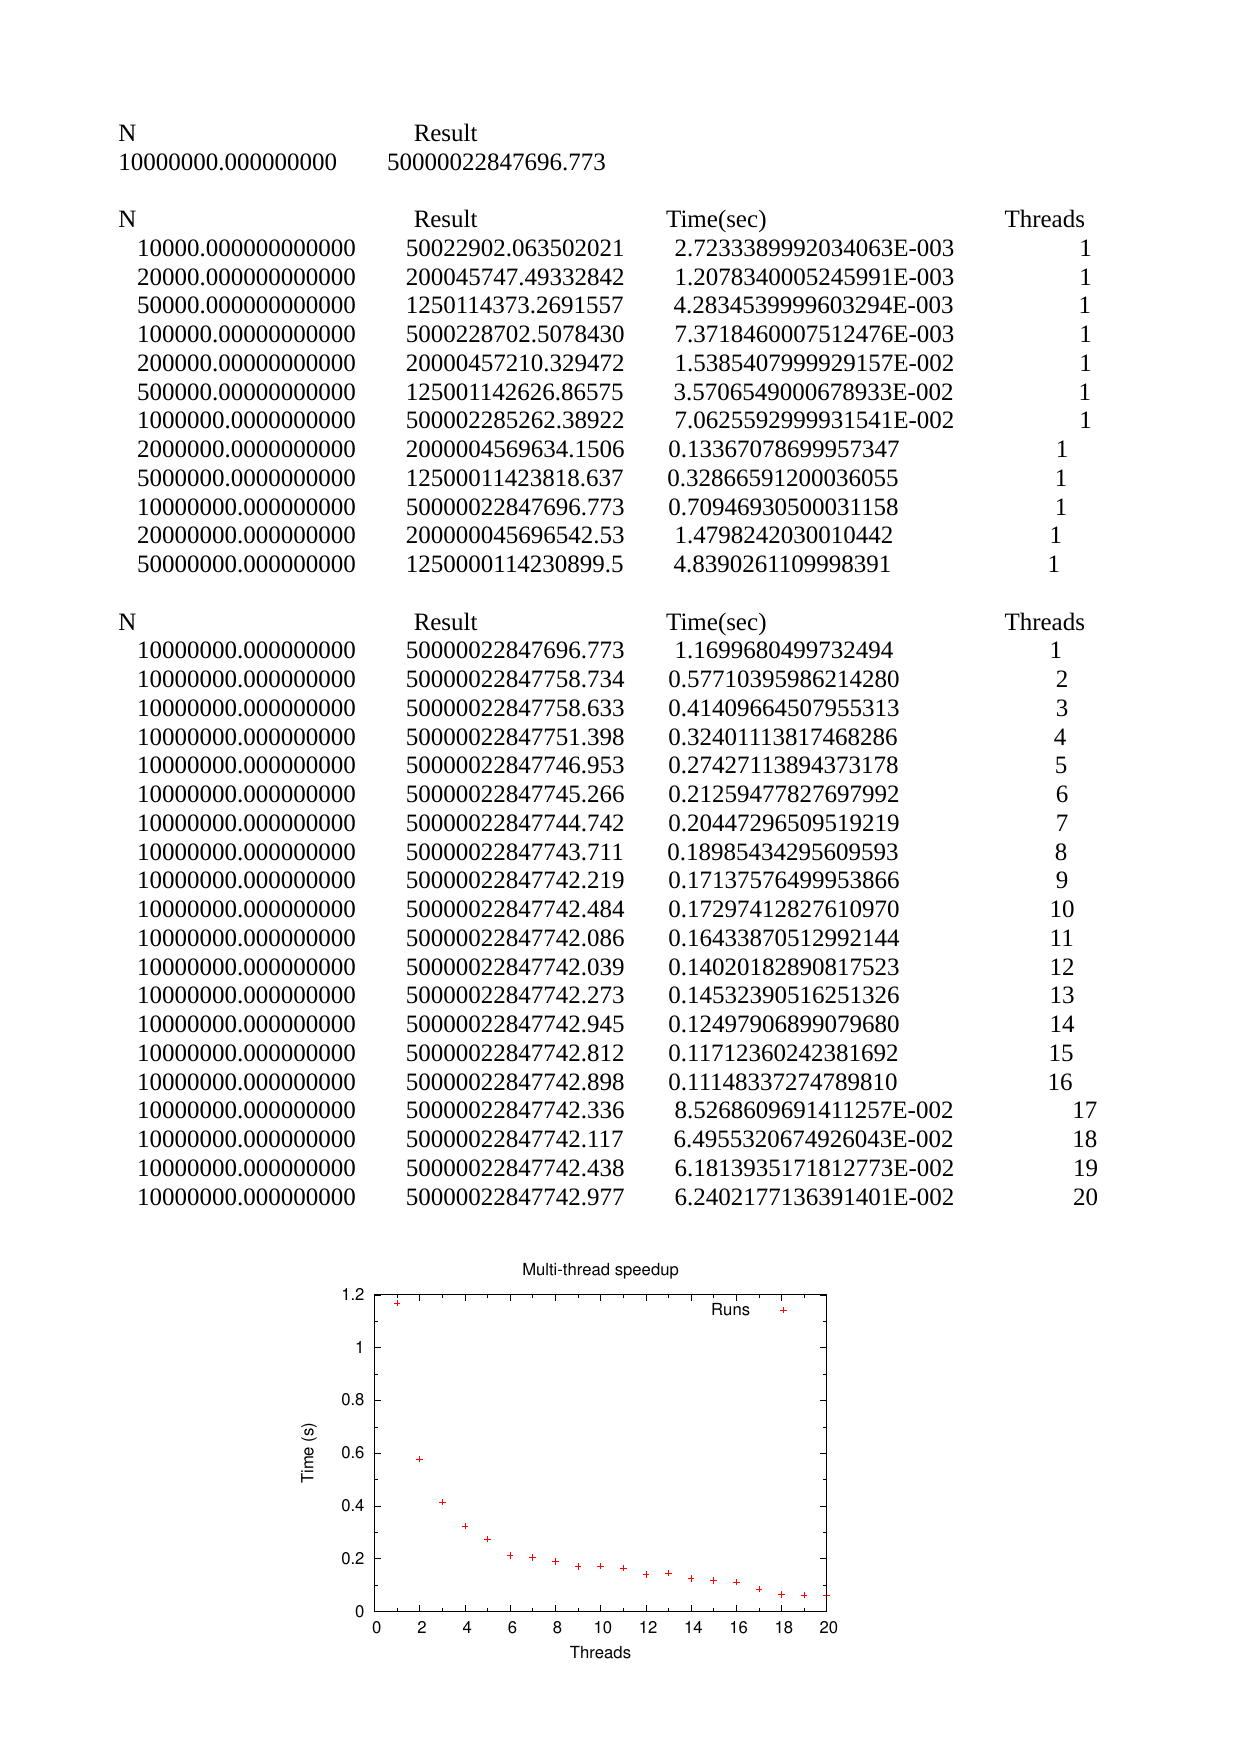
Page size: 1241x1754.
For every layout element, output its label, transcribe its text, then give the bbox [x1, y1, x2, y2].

text 10000000.000000000 50000022847751.398 0.32401113817468286 4 [118, 722, 1122, 751]
text 10000.000000000000 50022902.063502021 2.7233389992034063E-003 1 [118, 233, 1122, 262]
text 10000000.000000000 50000022847742.336 8.5268609691411257E-002 17 [118, 1096, 1122, 1124]
text 10000000.000000000 50000022847742.812 0.11712360242381692 15 [118, 1038, 1122, 1067]
text 100000.00000000000 5000228702.5078430 7.3718460007512476E-003 1 [118, 319, 1122, 348]
text 10000000.000000000 50000022847745.266 0.21259477827697992 6 [118, 779, 1122, 808]
text 500000.00000000000 125001142626.86575 3.5706549000678933E-002 1 [118, 377, 1122, 406]
text 10000000.000000000 50000022847742.898 0.11148337274789810 16 [118, 1067, 1122, 1096]
text 20000.000000000000 200045747.49332842 1.2078340005245991E-003 1 [118, 262, 1122, 291]
text 1000000.0000000000 500002285262.38922 7.0625592999931541E-002 1 [118, 406, 1122, 434]
text 10000000.000000000 50000022847742.977 6.2402177136391401E-002 20 [118, 1182, 1122, 1211]
text 10000000.000000000 50000022847742.039 0.14020182890817523 12 [118, 952, 1122, 981]
text 10000000.000000000 50000022847696.773 1.1699680499732494 1 [118, 636, 1122, 664]
text 10000000.000000000 50000022847742.273 0.14532390516251326 13 [118, 981, 1122, 1009]
text 10000000.000000000 50000022847696.773 0.70946930500031158 1 [118, 492, 1122, 521]
text 10000000.000000000 50000022847742.117 6.4955320674926043E-002 18 [118, 1124, 1122, 1153]
text 10000000.000000000 50000022847742.438 6.1813935171812773E-002 19 [118, 1153, 1122, 1182]
text N Result Time(sec) Threads [118, 607, 1122, 636]
text 10000000.000000000 50000022847744.742 0.20447296509519219 7 [118, 808, 1122, 837]
text N Result [118, 118, 1122, 147]
text 10000000.000000000 50000022847743.711 0.18985434295609593 8 [118, 837, 1122, 866]
text 10000000.000000000 50000022847742.219 0.17137576499953866 9 [118, 866, 1122, 894]
text 10000000.000000000 50000022847746.953 0.27427113894373178 5 [118, 751, 1122, 779]
text 10000000.000000000 50000022847742.484 0.17297412827610970 10 [118, 894, 1122, 923]
text N Result Time(sec) Threads [118, 204, 1122, 233]
text 20000000.000000000 200000045696542.53 1.4798242030010442 1 [118, 521, 1122, 549]
text 10000000.000000000 50000022847742.945 0.12497906899079680 14 [118, 1009, 1122, 1038]
text 10000000.000000000 50000022847758.734 0.57710395986214280 2 [118, 664, 1122, 693]
text 200000.00000000000 20000457210.329472 1.5385407999929157E-002 1 [118, 348, 1122, 377]
text 10000000.000000000 50000022847758.633 0.41409664507955313 3 [118, 693, 1122, 722]
text 50000.000000000000 1250114373.2691557 4.2834539999603294E-003 1 [118, 291, 1122, 319]
text 50000000.000000000 1250000114230899.5 4.8390261109998391 1 [118, 549, 1122, 578]
text 5000000.0000000000 12500011423818.637 0.32866591200036055 1 [118, 463, 1122, 492]
text 10000000.000000000 50000022847742.086 0.16433870512992144 11 [118, 923, 1122, 952]
text 2000000.0000000000 2000004569634.1506 0.13367078699957347 1 [118, 434, 1122, 463]
text 10000000.000000000 50000022847696.773 [118, 147, 1122, 176]
